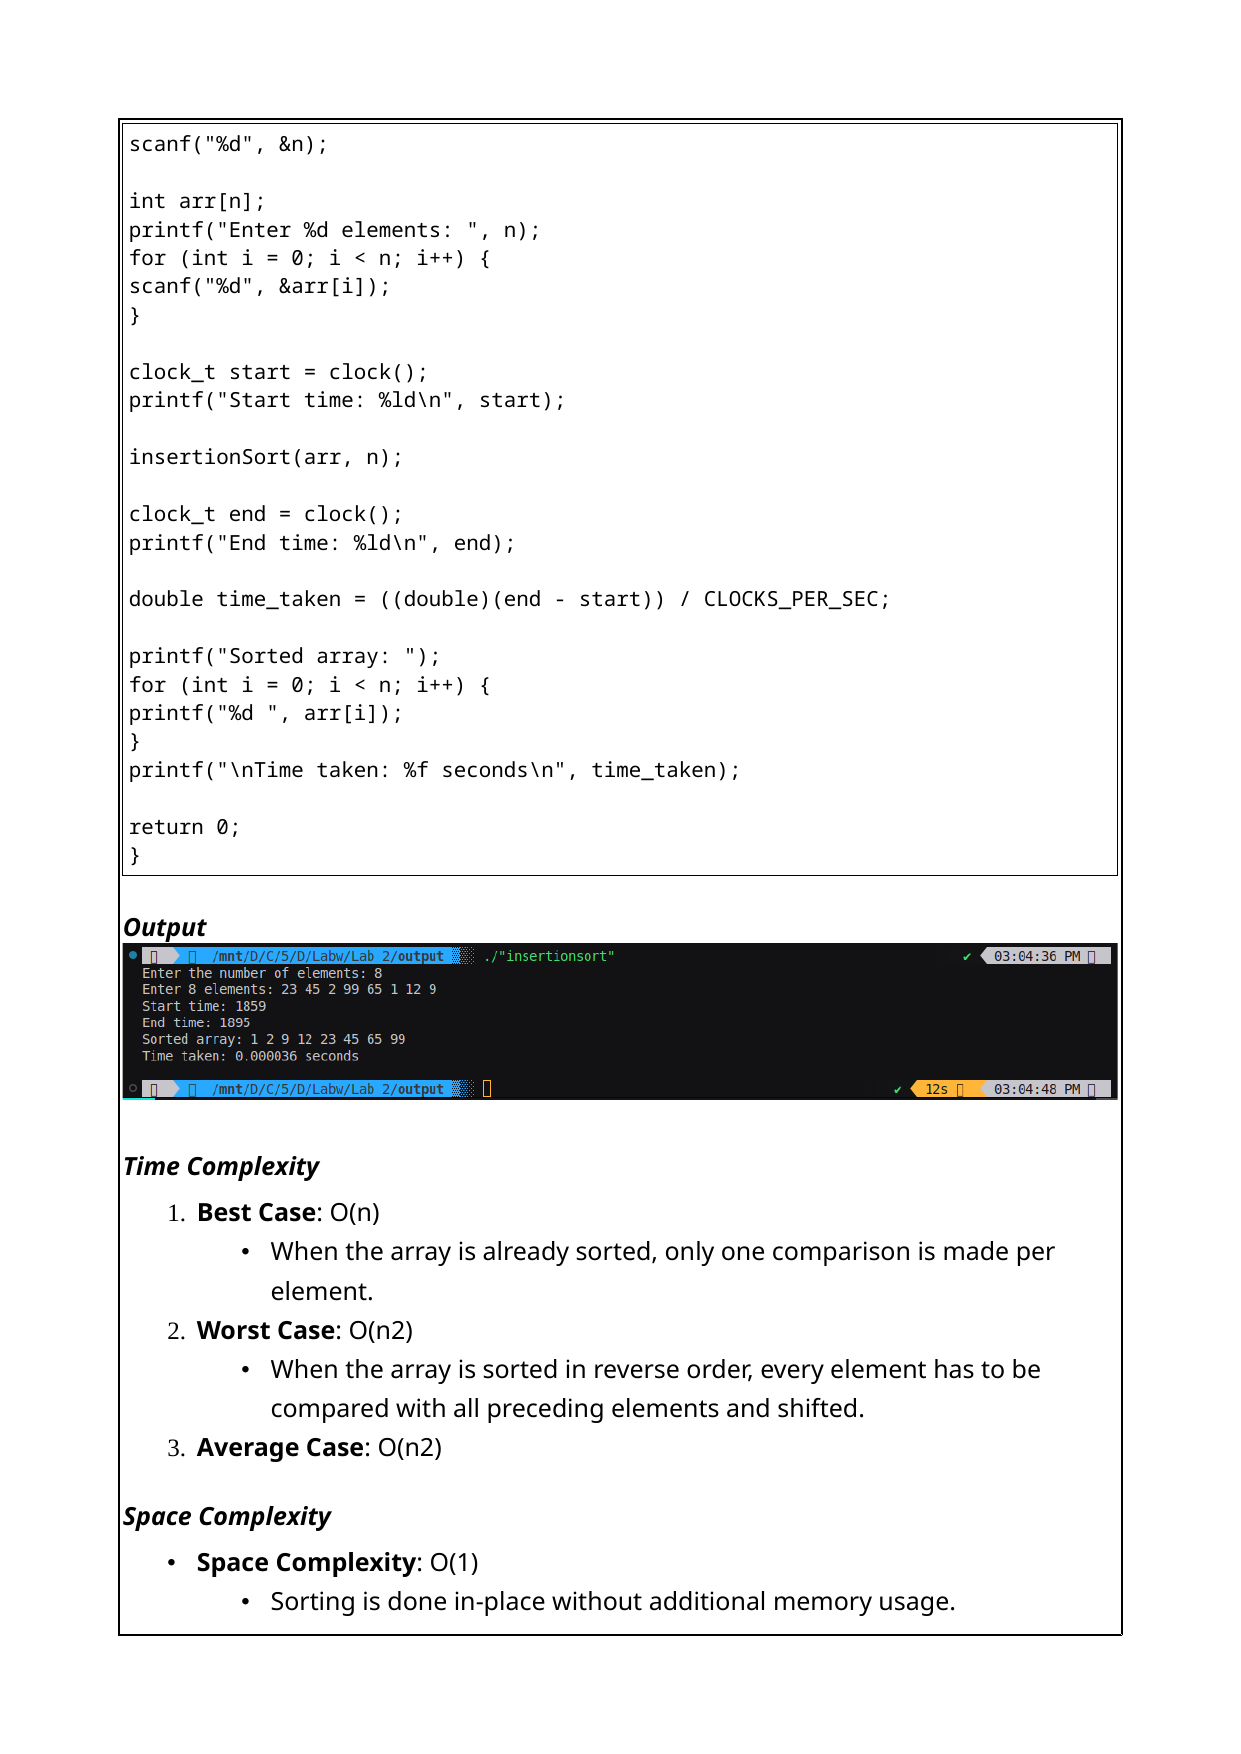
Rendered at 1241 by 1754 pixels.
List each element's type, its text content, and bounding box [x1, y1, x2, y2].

list Average Case: O(n2) [167, 1430, 1118, 1464]
picture [122, 943, 1118, 1100]
list Worst Case: O(n2) [167, 1312, 1118, 1346]
list Space Complexity: O(1) [167, 1545, 1118, 1579]
list Best Case: O(n) [167, 1195, 1118, 1229]
list When the array is already sorted, only one comparison is made per element. [241, 1234, 1118, 1307]
list Sorting is done in-place without additional memory usage. [241, 1584, 1118, 1618]
subtitle Time Complexity [123, 1148, 1118, 1182]
text Output [123, 910, 1118, 943]
subtitle Space Complexity [123, 1498, 1118, 1532]
list When the array is sorted in reverse order, every element has to be compared with all preceding elements and shifted. [241, 1351, 1118, 1425]
table_header scanf("%d", &n); int arr[n]; printf("Enter %d elements: ", n); for (int i = 0; i < n; i++) { scanf("%d", &arr[i]); } clock_t start = clock(); printf("Start time: %ld\n", start); insertionSort(arr, n); clock_t end = clock(); printf("End time: %ld\n", end); double time_taken = ((double)(end - start)) / CLOCKS_PER_SEC; printf("Sorted array: "); for (int i = 0; i < n; i++) { printf("%d ", arr[i]); } printf("\nTime taken: %f seconds\n", time_taken); return 0; } [123, 124, 1117, 874]
